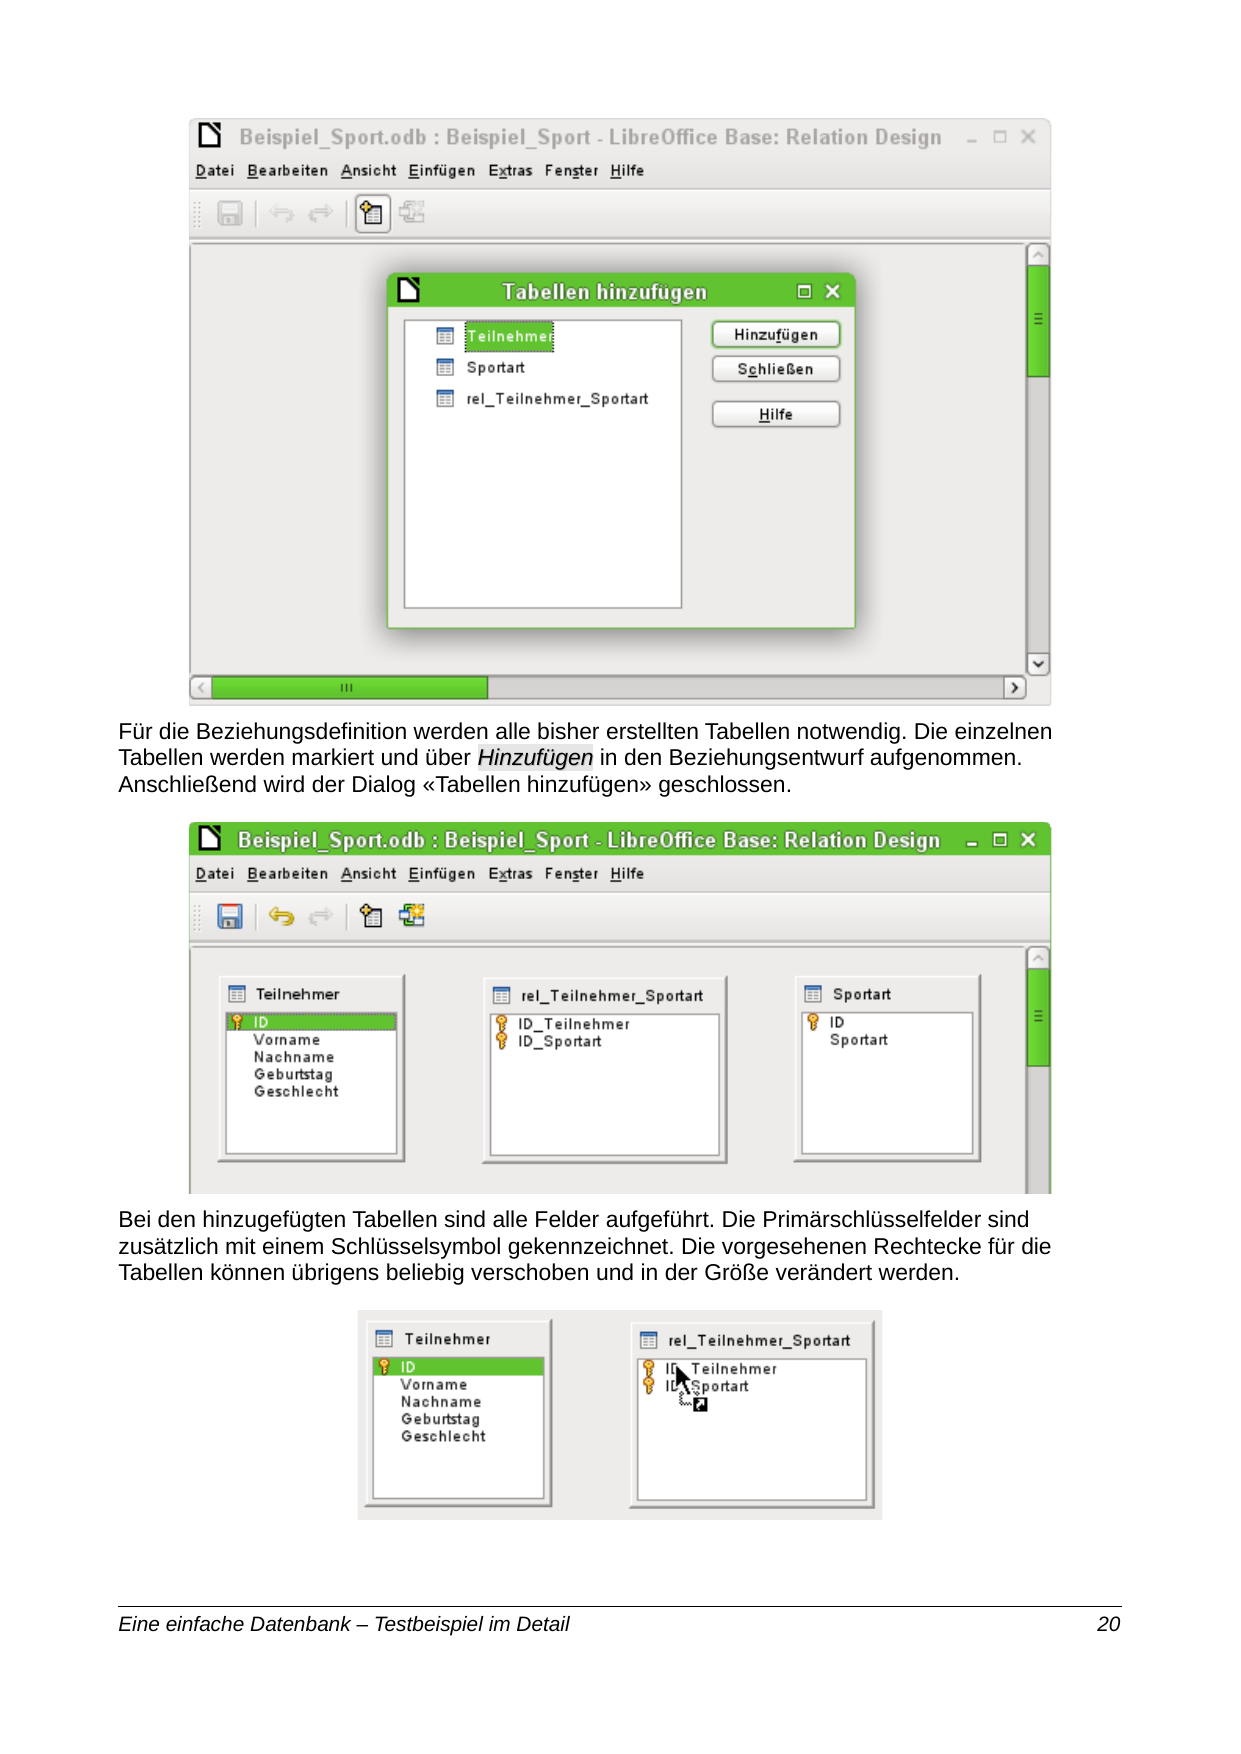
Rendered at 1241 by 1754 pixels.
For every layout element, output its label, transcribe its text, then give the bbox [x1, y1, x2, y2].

picture [188, 118, 1052, 706]
picture [188, 822, 1052, 1194]
text Für die Beziehungsdefinition werden alle bisher erstellten Tabellen notwendig. Die einzelnen Tabellen werden markiert und über Hinzufügen in den Beziehungsentwurf aufgenommen. Anschließend wird der Dialog «Tabellen hinzufügen» geschlossen. [118, 718, 1122, 797]
picture [357, 1310, 883, 1520]
text Bei den hinzugefügten Tabellen sind alle Felder aufgeführt. Die Primärschlüsselfelder sind zusätzlich mit einem Schlüsselsymbol gekennzeichnet. Die vorgesehenen Rechtecke für die Tabellen können übrigens beliebig verschoben und in der Größe verändert werden. [118, 1206, 1122, 1285]
